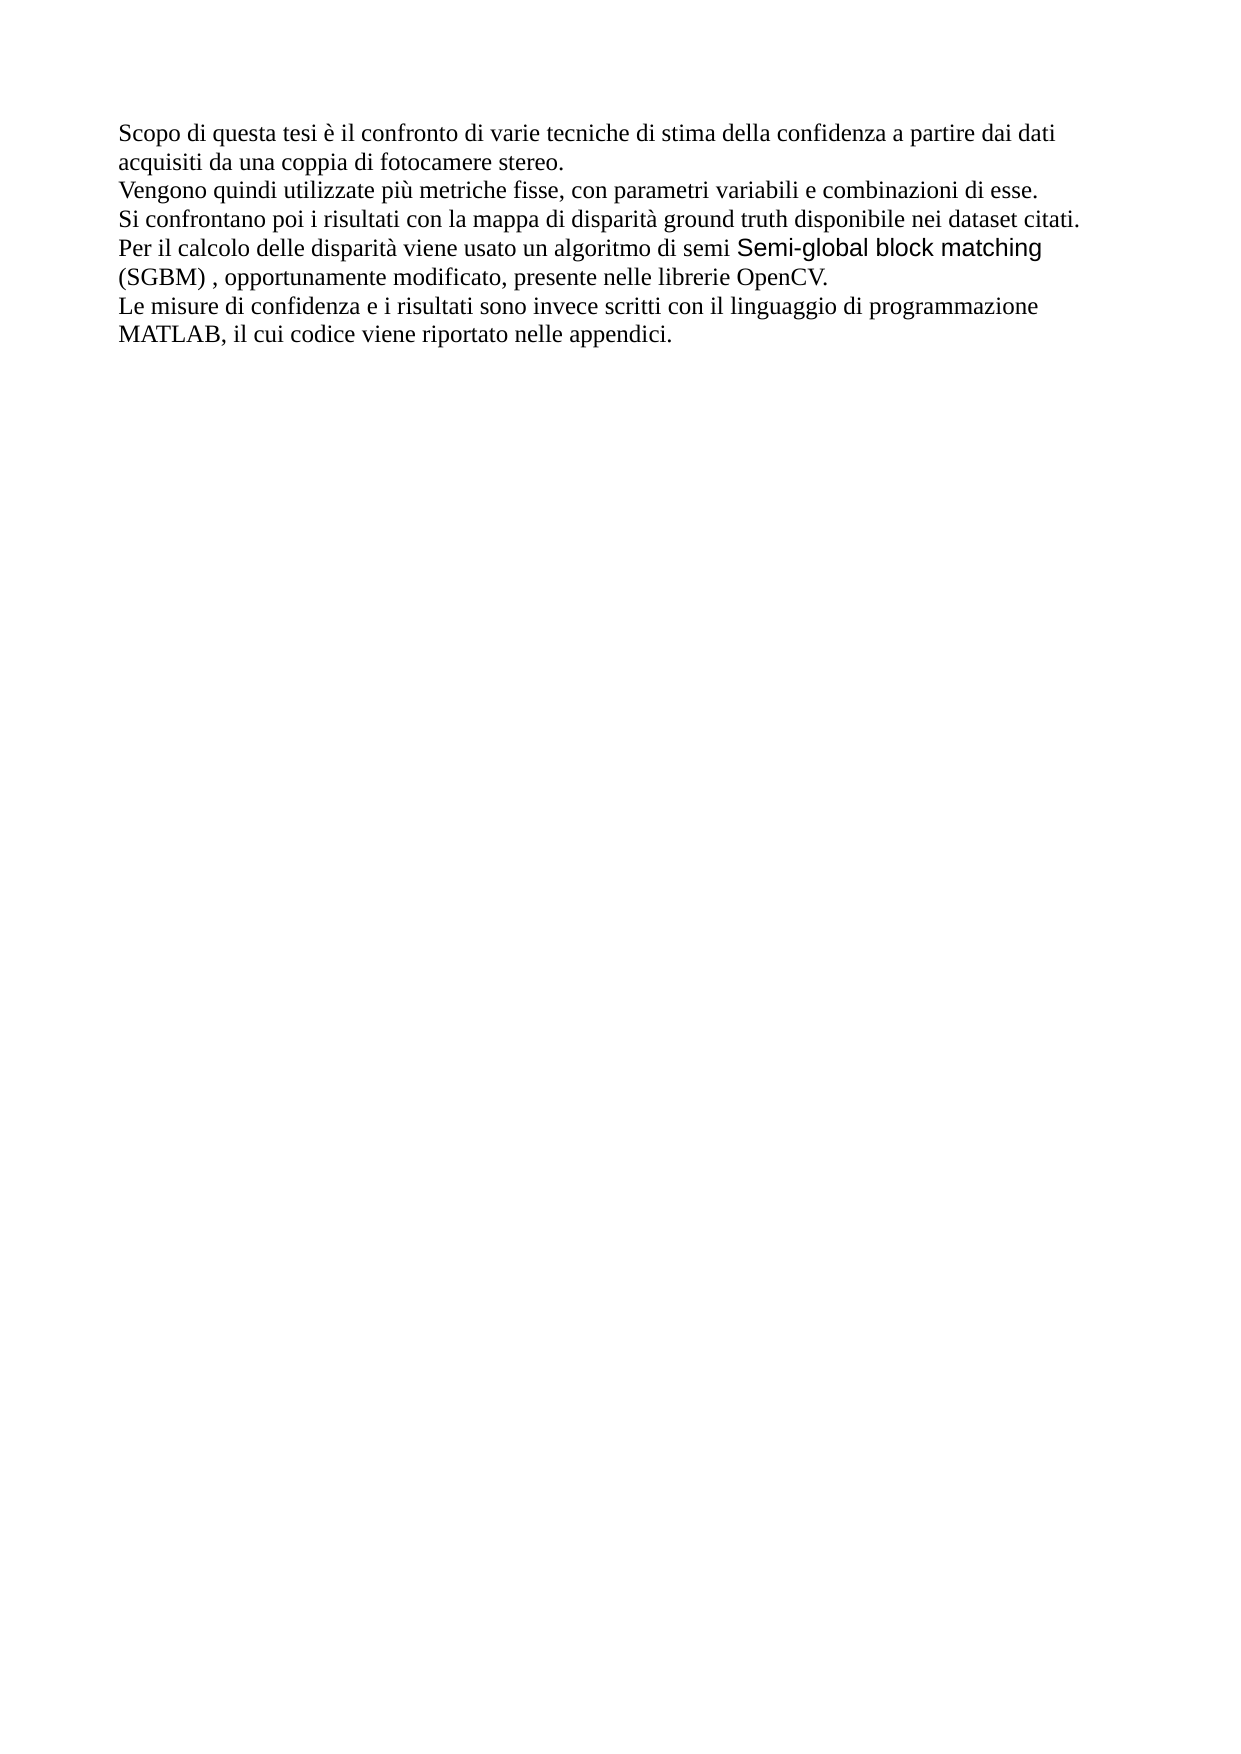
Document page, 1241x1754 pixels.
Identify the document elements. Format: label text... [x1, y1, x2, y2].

text Si confrontano poi i risultati con la mappa di disparità ground truth disponibile nei dataset citati. [118, 204, 1122, 233]
text Per il calcolo delle disparità viene usato un algoritmo di semi Semi-global block matching (SGBM) , opportunamente modificato, presente nelle librerie OpenCV. [118, 233, 1122, 291]
text Vengono quindi utilizzate più metriche fisse, con parametri variabili e combinazioni di esse. [118, 176, 1122, 204]
text Le misure di confidenza e i risultati sono invece scritti con il linguaggio di programmazione MATLAB, il cui codice viene riportato nelle appendici. [118, 291, 1122, 348]
text Scopo di questa tesi è il confronto di varie tecniche di stima della confidenza a partire dai dati acquisiti da una coppia di fotocamere stereo. [118, 118, 1122, 176]
